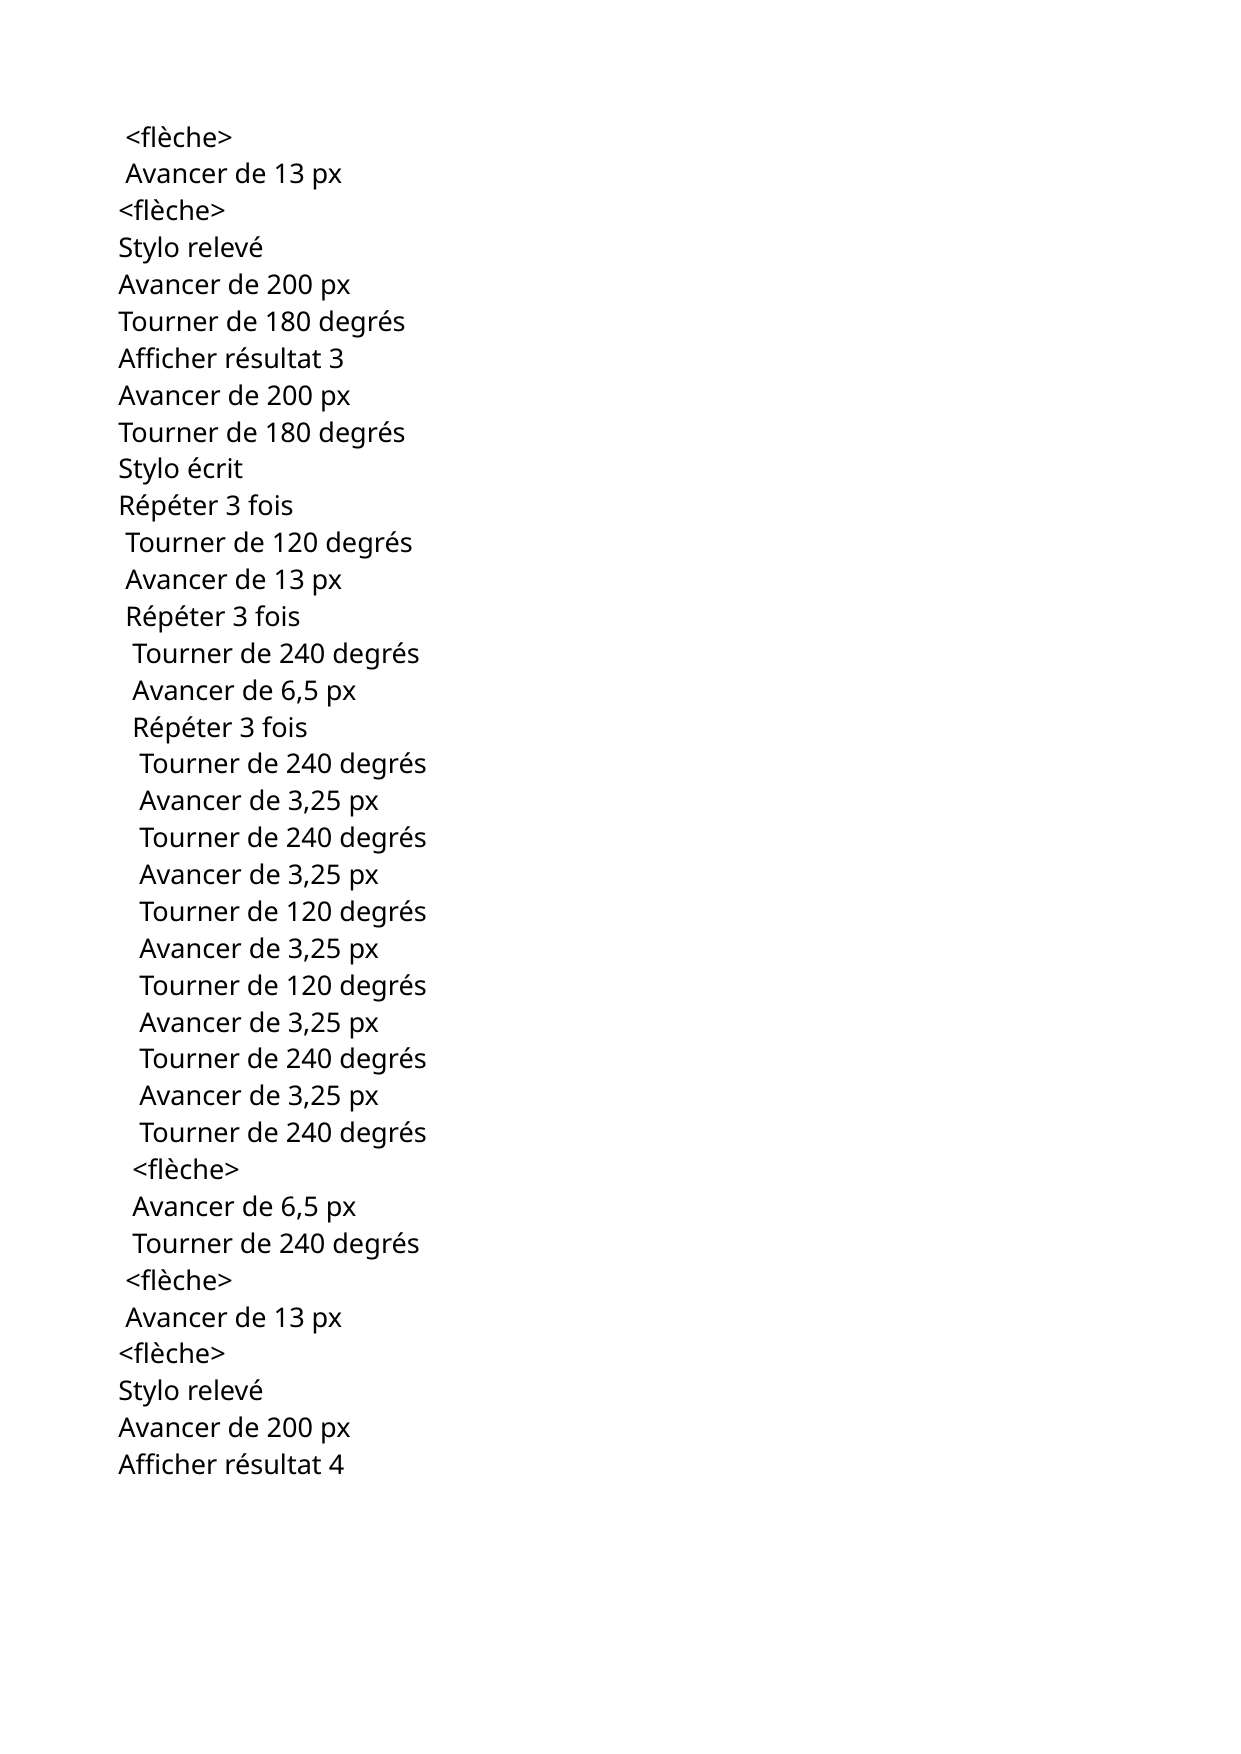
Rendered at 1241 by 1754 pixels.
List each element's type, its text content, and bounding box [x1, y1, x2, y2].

text Avancer de 13 px [118, 561, 1122, 597]
text Stylo écrit [118, 450, 1122, 487]
text Tourner de 120 degrés [118, 966, 1122, 1003]
text Avancer de 13 px [118, 155, 1122, 192]
text Afficher résultat 3 [118, 339, 1122, 376]
text Tourner de 240 degrés [118, 634, 1122, 671]
text Avancer de 3,25 px [118, 782, 1122, 819]
text Répéter 3 fois [118, 597, 1122, 634]
text <flèche> [118, 192, 1122, 229]
text <flèche> [118, 1261, 1122, 1298]
text Stylo relevé [118, 229, 1122, 266]
text Avancer de 200 px [118, 266, 1122, 302]
text Avancer de 200 px [118, 1409, 1122, 1446]
text Stylo relevé [118, 1372, 1122, 1409]
text Avancer de 3,25 px [118, 856, 1122, 892]
text Répéter 3 fois [118, 708, 1122, 745]
text Avancer de 6,5 px [118, 1187, 1122, 1224]
text Avancer de 3,25 px [118, 929, 1122, 966]
text Tourner de 120 degrés [118, 892, 1122, 929]
text Avancer de 13 px [118, 1298, 1122, 1335]
text Répéter 3 fois [118, 487, 1122, 524]
text Avancer de 200 px [118, 376, 1122, 413]
text Tourner de 120 degrés [118, 524, 1122, 561]
text <flèche> [118, 118, 1122, 155]
text Tourner de 180 degrés [118, 302, 1122, 339]
text Tourner de 240 degrés [118, 1040, 1122, 1077]
text Tourner de 240 degrés [118, 1114, 1122, 1151]
text <flèche> [118, 1335, 1122, 1372]
text <flèche> [118, 1151, 1122, 1187]
text Avancer de 3,25 px [118, 1003, 1122, 1040]
text Avancer de 6,5 px [118, 671, 1122, 708]
text Tourner de 240 degrés [118, 1224, 1122, 1261]
text Avancer de 3,25 px [118, 1077, 1122, 1114]
text Tourner de 180 degrés [118, 413, 1122, 450]
text Tourner de 240 degrés [118, 745, 1122, 782]
text Afficher résultat 4 [118, 1446, 1122, 1482]
text Tourner de 240 degrés [118, 819, 1122, 856]
